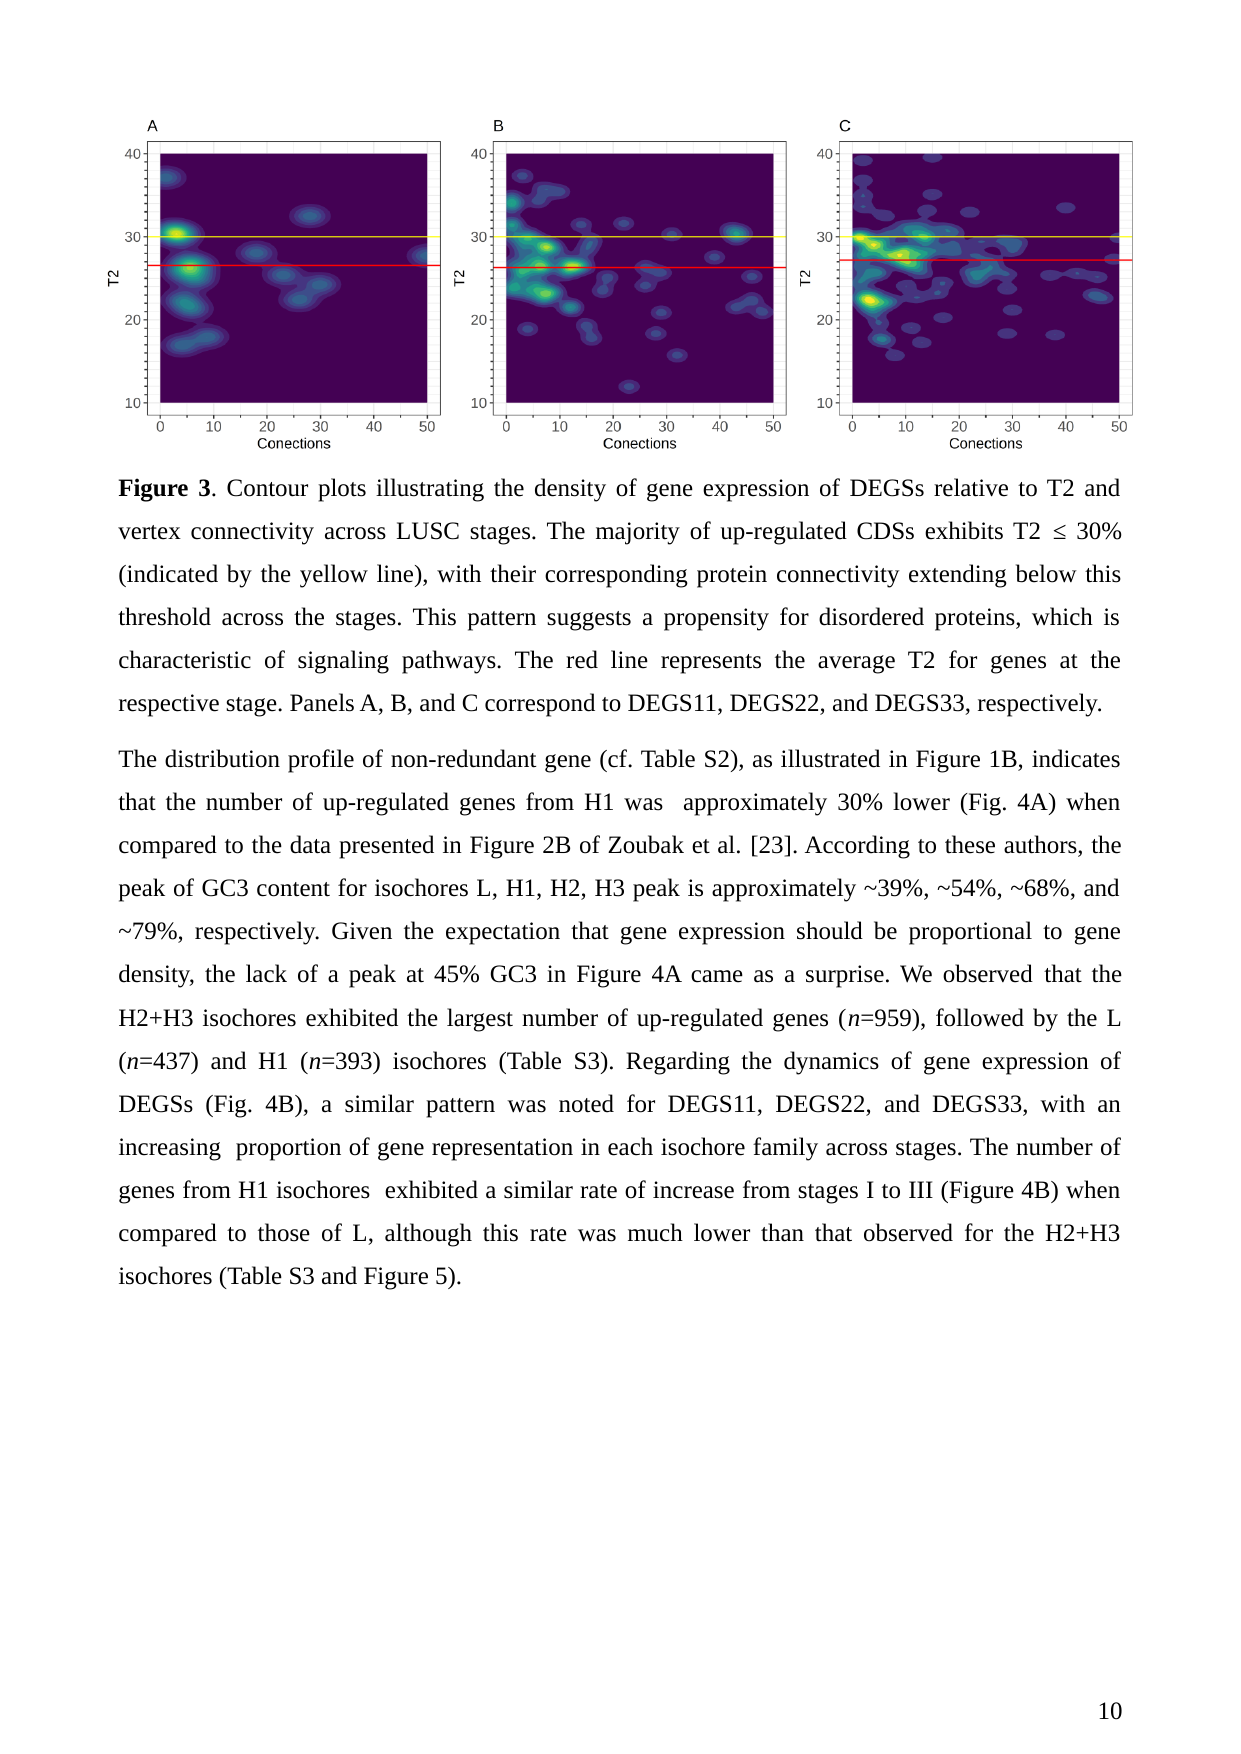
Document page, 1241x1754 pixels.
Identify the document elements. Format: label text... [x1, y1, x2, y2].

picture [101, 112, 1139, 458]
list Figure 3. Contour plots illustrating the density of gene expression of DEGSs relative to T2 and vertex connectivity across LUSC stages. The majority of up-regulated CDSs exhibits T2 ≤ 30% (indicated by the yellow line), with their corresponding protein connectivity extending below this threshold across the stages. This pattern suggests a propensity for disordered proteins, which is characteristic of signaling pathways. The red line represents the average T2 for genes at the respective stage. Panels A, B, and C correspond to DEGS11, DEGS22, and DEGS33, respectively. [118, 458, 1122, 717]
text The distribution profile of non-redundant gene (cf. Table S2), as illustrated in Figure 1B, indicates that the number of up-regulated genes from H1 was approximately 30% lower (Fig. 4A) when compared to the data presented in Figure 2B of Zoubak et al. [23]⁠. According to these authors, the peak of GC3 content for isochores L, H1, H2, H3 peak is approximately ~39%, ~54%, ~68%, and ~79%, respectively. Given the expectation that gene expression should be proportional to gene density, the lack of a peak at 45% GC3 in Figure 4A came as a surprise. We observed that the H2+H3 isochores exhibited the largest number of up-regulated genes (n=959), followed by the L (n=437) and H1 (n=393) isochores (Table S3). Regarding the dynamics of gene expression of DEGSs (Fig. 4B), a similar pattern was noted for DEGS11, DEGS22, and DEGS33, with an increasing proportion of gene representation in each isochore family across stages. The number of genes from H1 isochores exhibited a similar rate of increase from stages I to III (Figure 4B) when compared to those of L, although this rate was much lower than that observed for the H2+H3 isochores (Table S3 and Figure 5). [118, 744, 1122, 1290]
